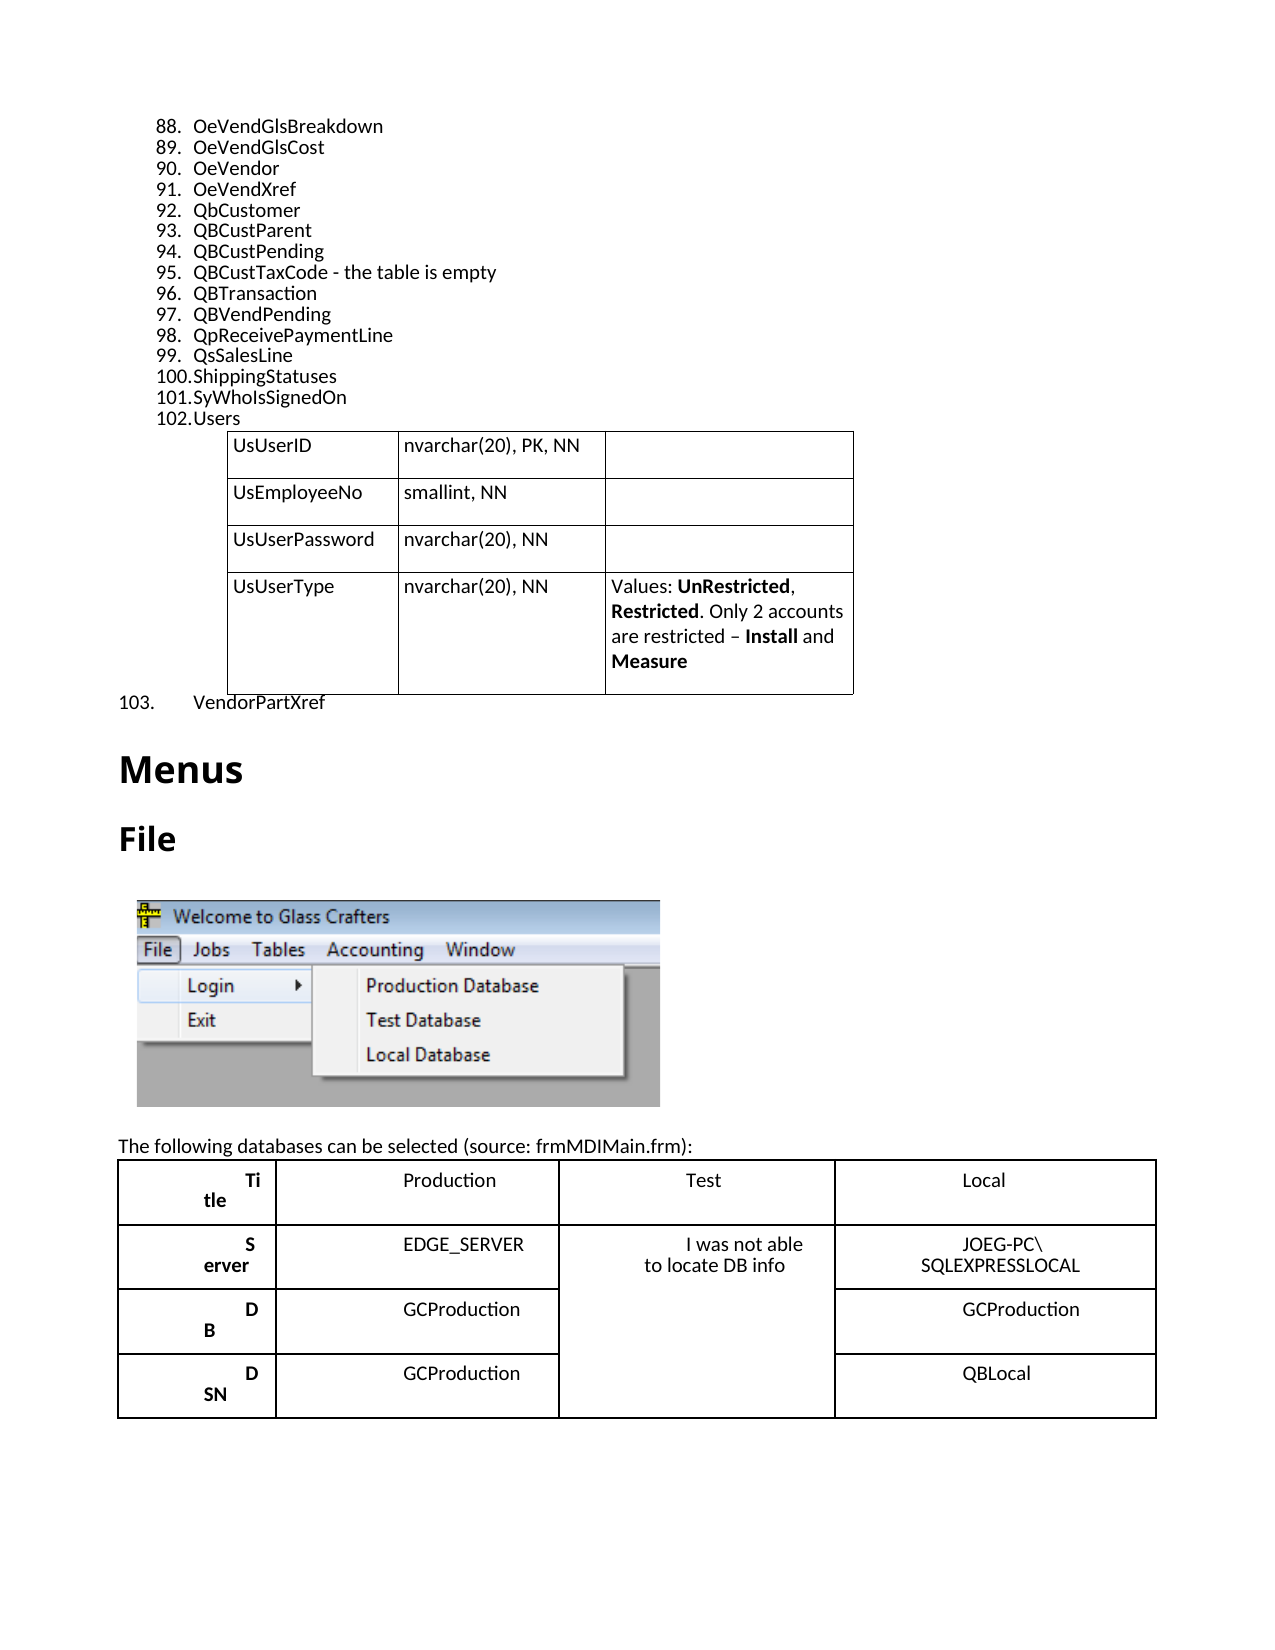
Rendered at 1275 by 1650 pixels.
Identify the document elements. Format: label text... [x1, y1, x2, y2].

table_cell DB [119, 1290, 275, 1353]
table_header Production [277, 1161, 558, 1223]
table_cell smallint, NN [399, 479, 605, 524]
table_header nvarchar(20), PK, NN [399, 432, 605, 478]
list OeVendGlsCost [156, 139, 1157, 160]
table_cell [606, 479, 853, 524]
table_cell nvarchar(20), NN [399, 573, 605, 693]
list QBCustPending [156, 243, 1157, 264]
table_cell UsUserPassword [228, 526, 398, 572]
table_cell GCProduction [277, 1290, 558, 1353]
table_cell Values: UnRestricted, Restricted. Only 2 accounts are restricted – Install and Measure [606, 573, 853, 693]
list QBTransaction [156, 285, 1157, 306]
list QsSalesLine [156, 347, 1157, 368]
table_header UsUserID [228, 432, 398, 478]
table_cell [606, 526, 853, 572]
table_cell UsEmployeeNo [228, 479, 398, 524]
subtitle The following databases can be selected (source: frmMDIMain.frm): [118, 1138, 1157, 1159]
table_cell Server [119, 1226, 275, 1288]
list SyWhoIsSignedOn [156, 389, 1157, 410]
subtitle File [118, 816, 1157, 861]
list QBVendPending [156, 306, 1157, 326]
list VendorPartXref [118, 694, 1157, 714]
table_cell nvarchar(20), NN [399, 526, 605, 572]
picture [136, 900, 661, 1107]
table_cell UsUserType [228, 573, 398, 693]
list OeVendGlsBreakdown [156, 118, 1157, 139]
list QBCustTaxCode - the table is empty [156, 264, 1157, 285]
table_header Local [836, 1161, 1155, 1223]
list ShippingStatuses [156, 368, 1157, 389]
list QBCustParent [156, 222, 1157, 243]
table_header Test [560, 1161, 834, 1223]
table_cell I was not able to locate DB info [560, 1226, 834, 1417]
list QbCustomer [156, 201, 1157, 222]
list OeVendXref [156, 181, 1157, 201]
table_cell GCProduction [836, 1290, 1155, 1353]
table_cell GCProduction [277, 1355, 558, 1417]
table_cell QBLocal [836, 1355, 1155, 1417]
list QpReceivePaymentLine [156, 326, 1157, 347]
table_cell EDGE_SERVER [277, 1226, 558, 1288]
table_cell JOEG-PC\SQLEXPRESSLOCAL [836, 1226, 1155, 1288]
list Users [156, 410, 1157, 431]
table_cell DSN [119, 1355, 275, 1417]
table_header Title [119, 1161, 275, 1223]
list OeVendor [156, 160, 1157, 181]
table_header [606, 432, 853, 478]
subtitle Menus [118, 744, 1157, 795]
